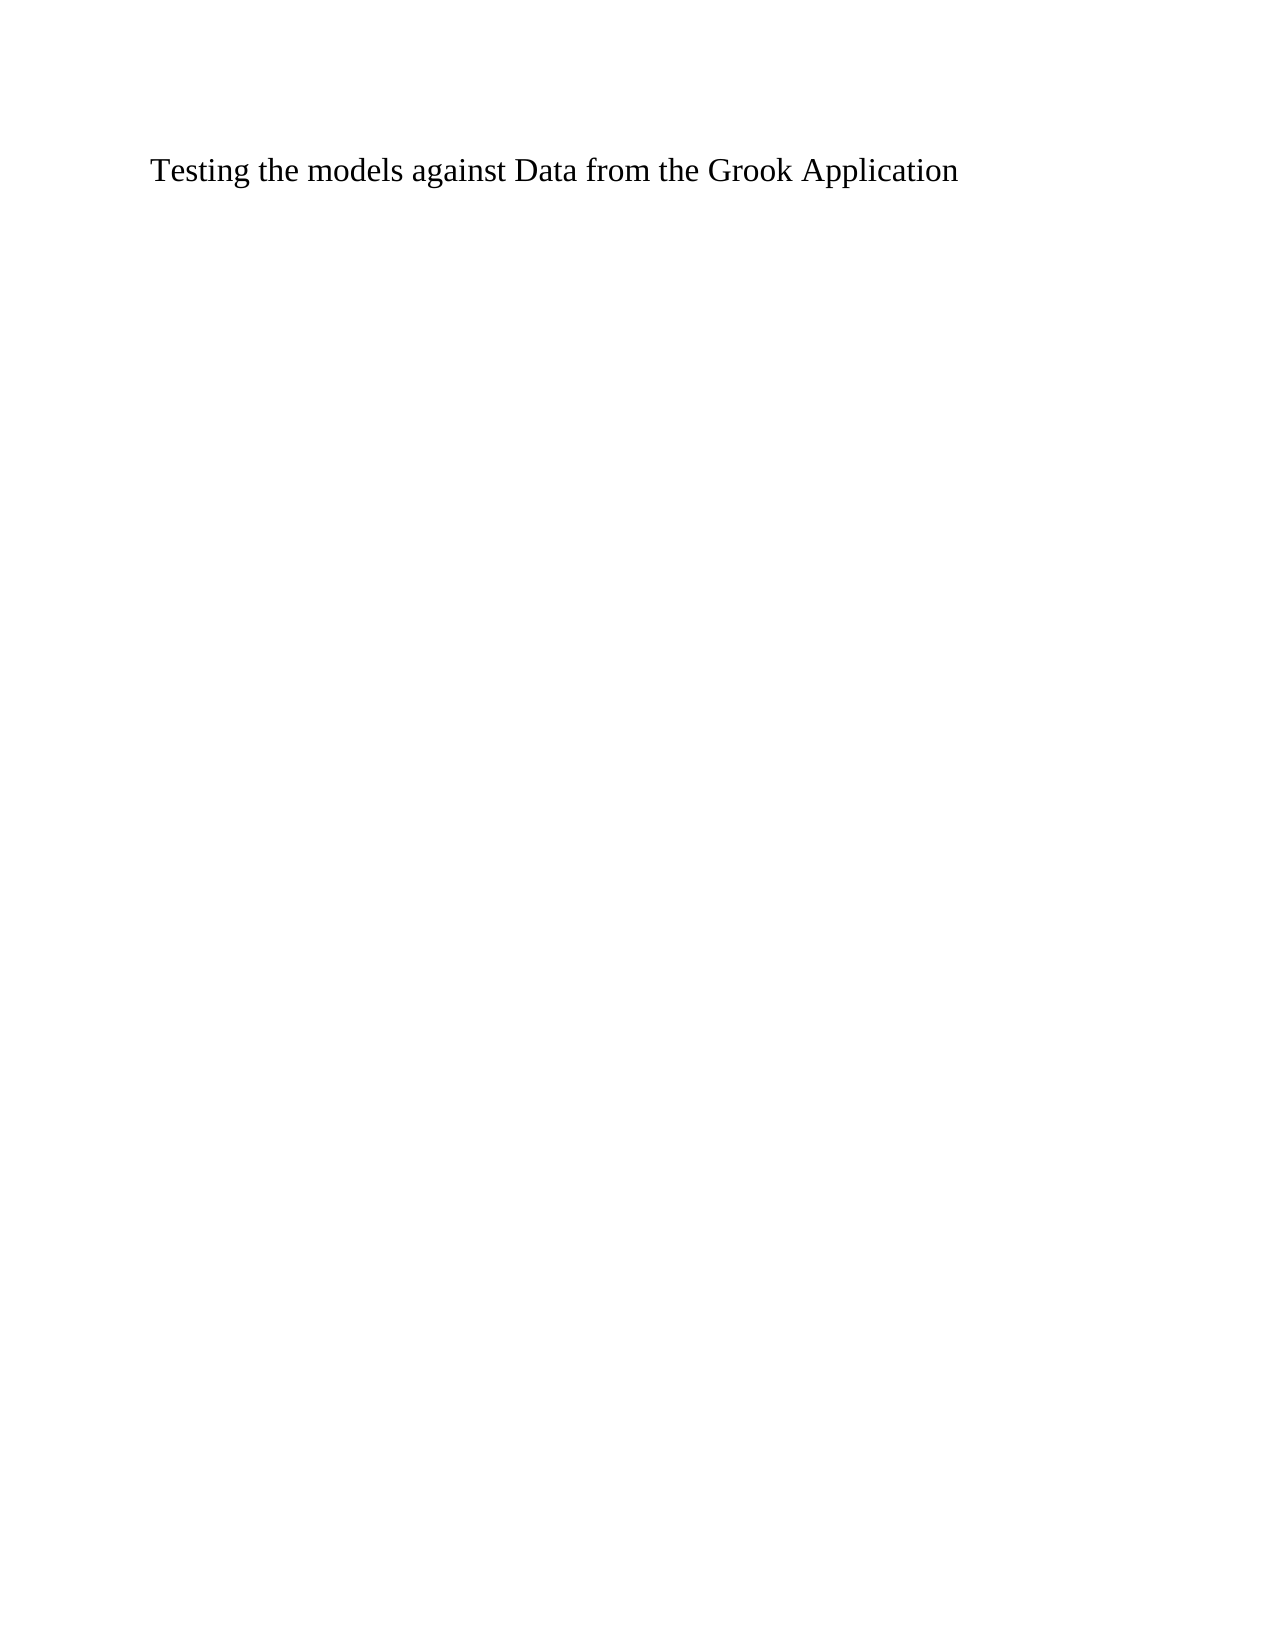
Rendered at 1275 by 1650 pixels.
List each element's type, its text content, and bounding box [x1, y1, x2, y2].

subtitle Testing the models against Data from the Grook Application [150, 150, 1125, 188]
